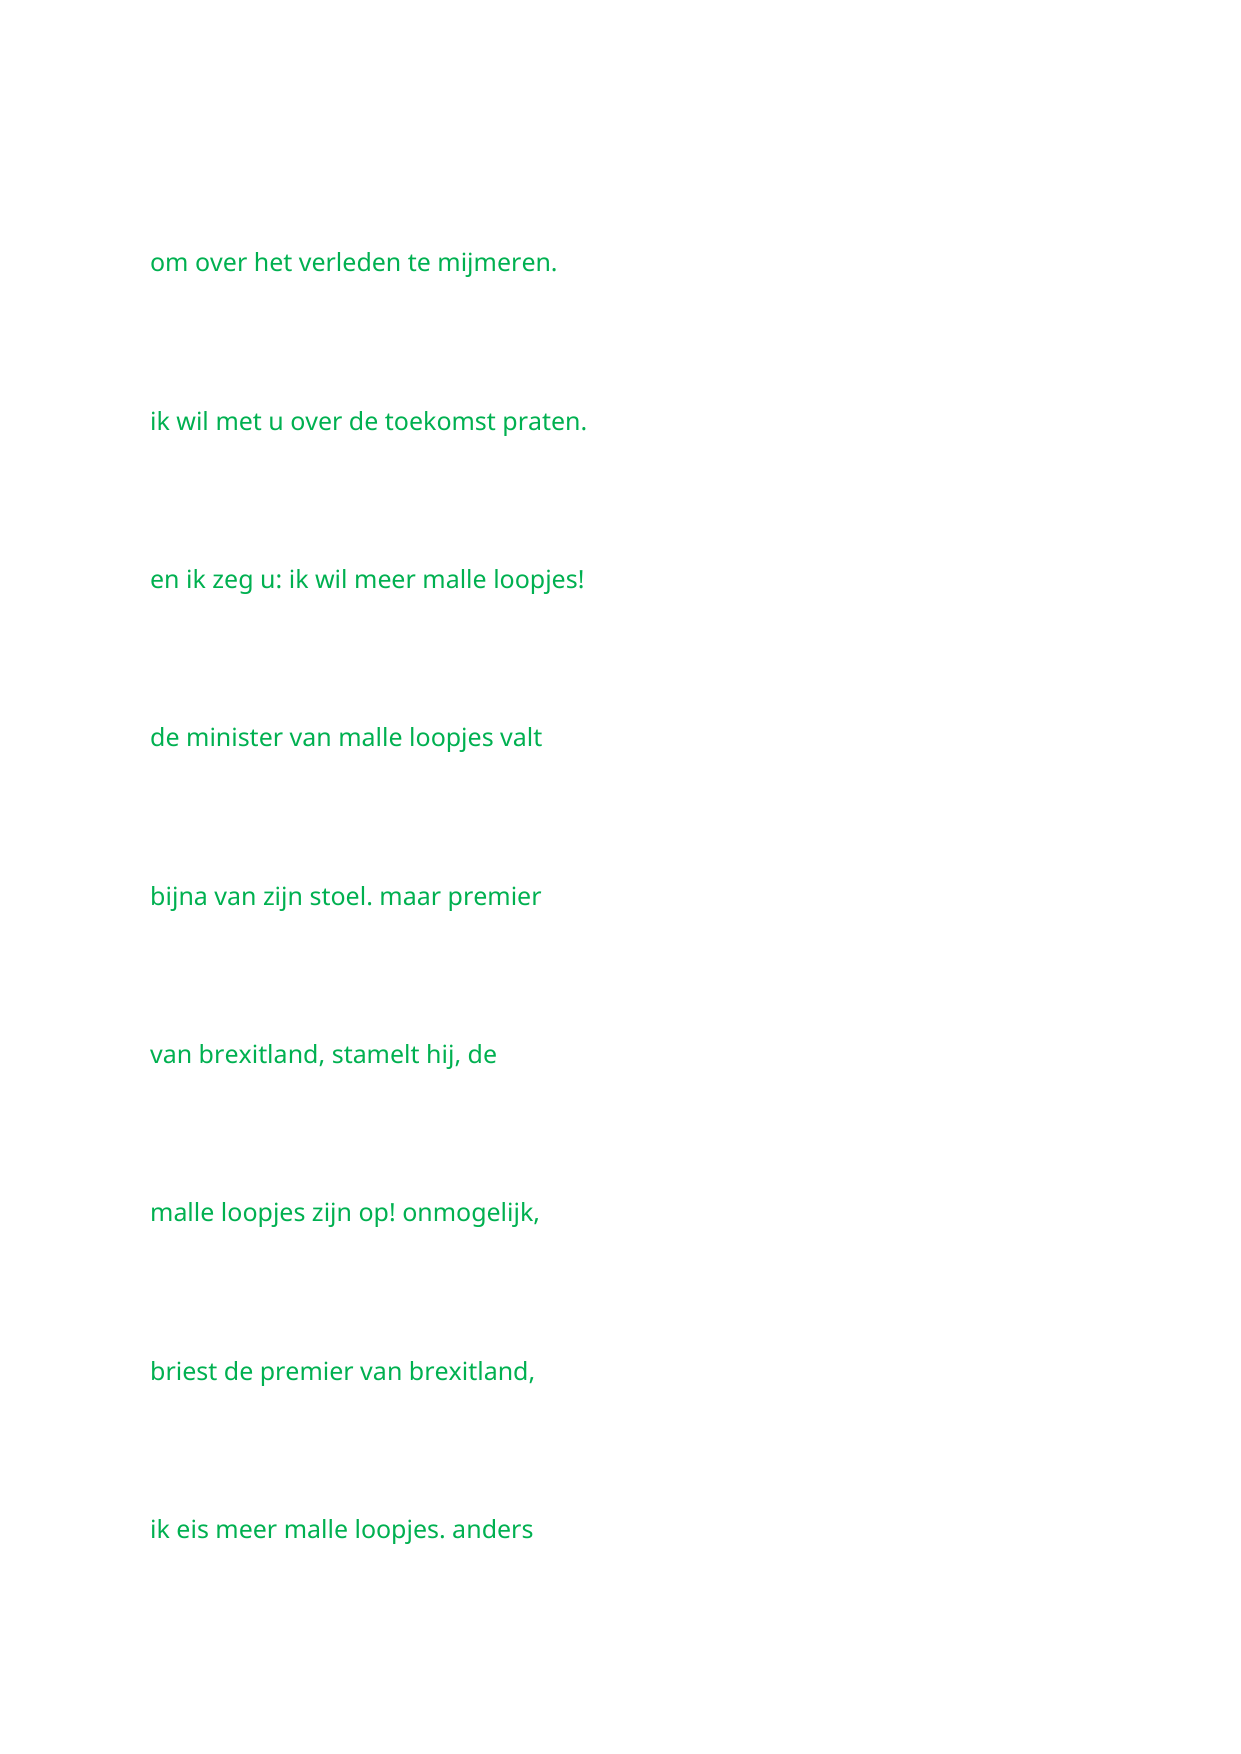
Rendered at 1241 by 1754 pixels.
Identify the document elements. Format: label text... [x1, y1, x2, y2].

text de minister van malle loopjes valt [150, 704, 1090, 754]
text om over het verleden te mijmeren. [150, 229, 1090, 279]
text van brexitland, stamelt hij, de [150, 1021, 1090, 1071]
text en ik zeg u: ik wil meer malle loopjes! [150, 546, 1090, 596]
text briest de premier van brexitland, [150, 1337, 1090, 1387]
text ik eis meer malle loopjes. anders [150, 1496, 1090, 1546]
text ik wil met u over de toekomst praten. [150, 387, 1090, 437]
text malle loopjes zijn op! onmogelijk, [150, 1179, 1090, 1229]
text bijna van zijn stoel. maar premier [150, 862, 1090, 912]
